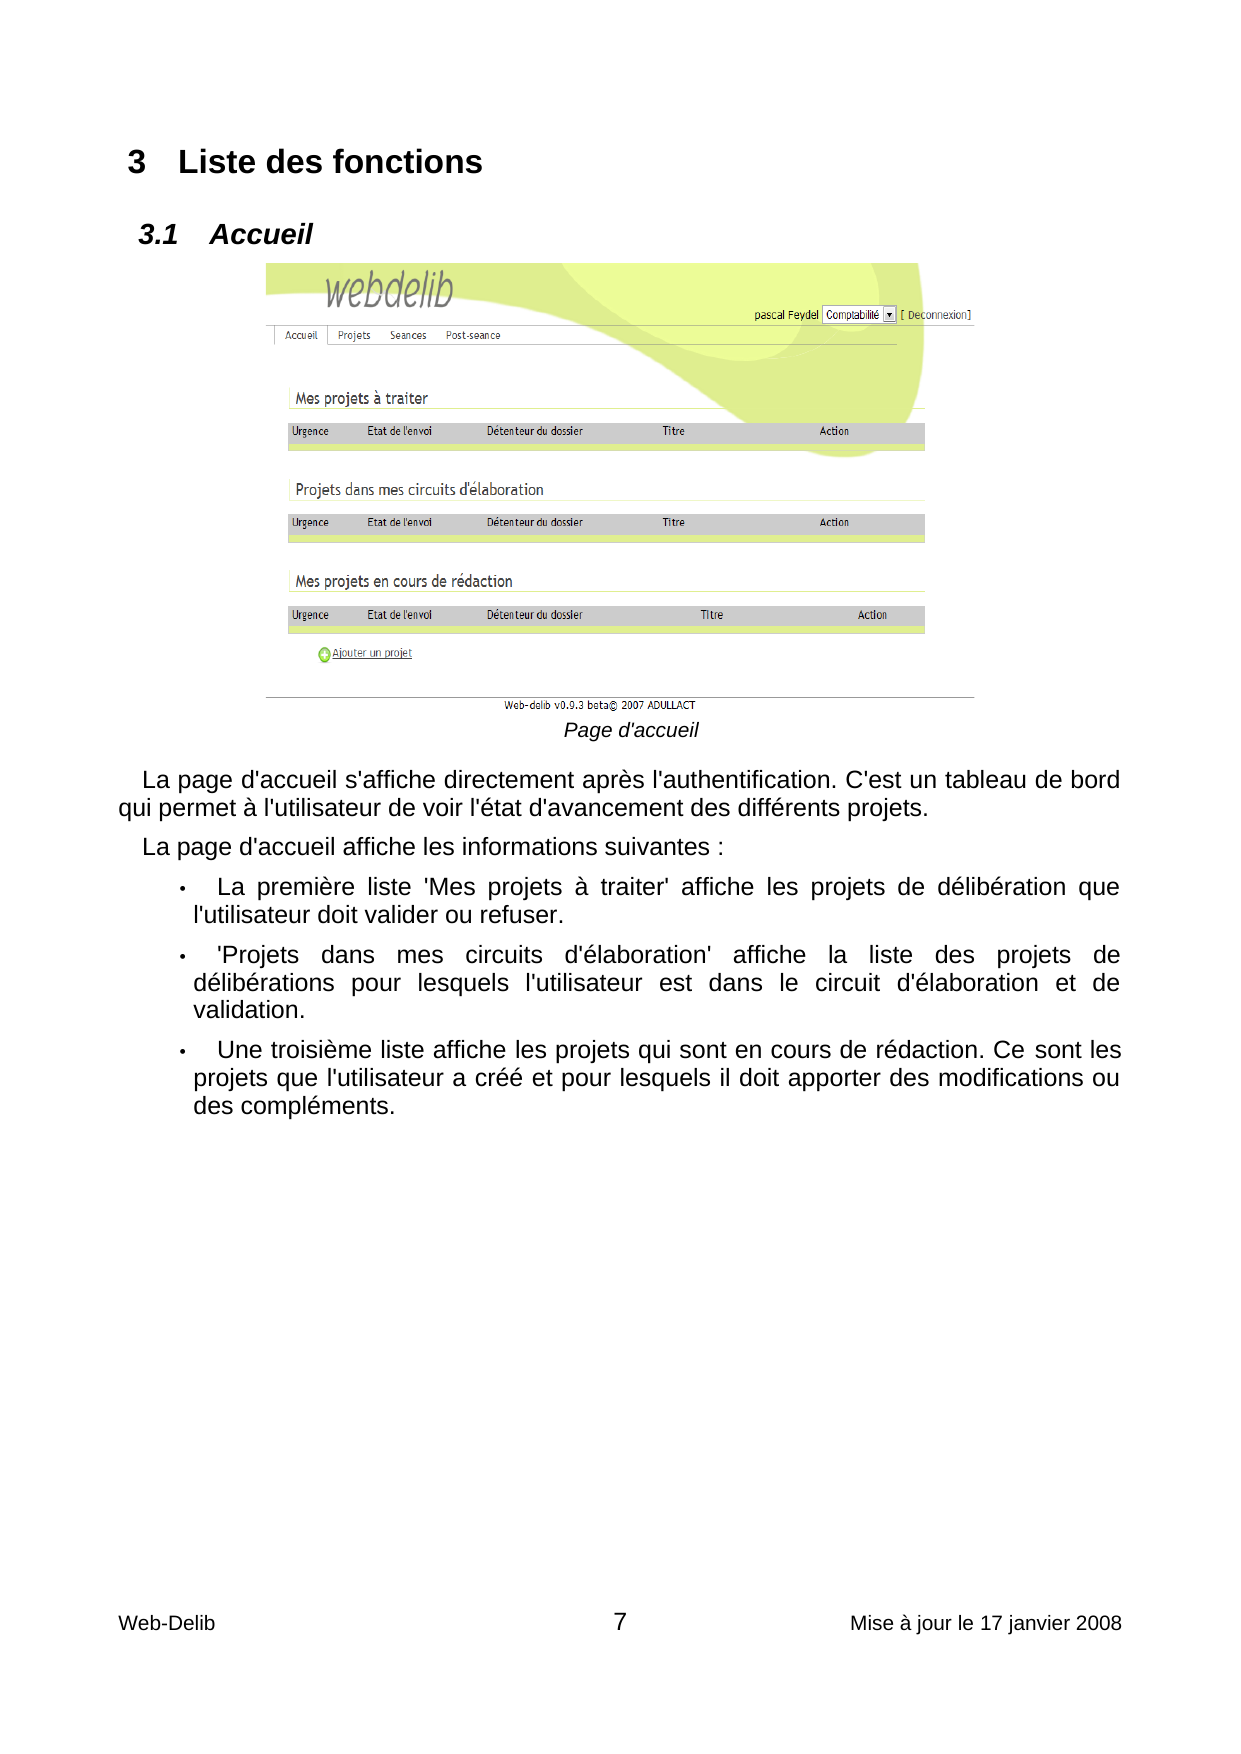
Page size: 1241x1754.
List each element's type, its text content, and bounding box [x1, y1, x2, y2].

text La page d'accueil affiche les informations suivantes : [118, 833, 1122, 861]
list La première liste 'Mes projets à traiter' affiche les projets de délibération que l'utilisateur doit valider ou refuser. [156, 873, 1122, 929]
picture [265, 263, 975, 719]
text La page d'accueil s'affiche directement après l'authentification. C'est un tableau de bord qui permet à l'utilisateur de voir l'état d'avancement des différents projets. [118, 766, 1122, 821]
subtitle Accueil [118, 218, 1122, 251]
list Une troisième liste affiche les projets qui sont en cours de rédaction. Ce sont les projets que l'utilisateur a créé et pour lesquels il doit apporter des modifications ou des compléments. [156, 1036, 1122, 1120]
subtitle Liste des fonctions [118, 143, 1122, 181]
text Page d'accueil [118, 275, 1122, 742]
list 'Projets dans mes circuits d'élaboration' affiche la liste des projets de délibérations pour lesquels l'utilisateur est dans le circuit d'élaboration et de validation. [156, 941, 1122, 1024]
